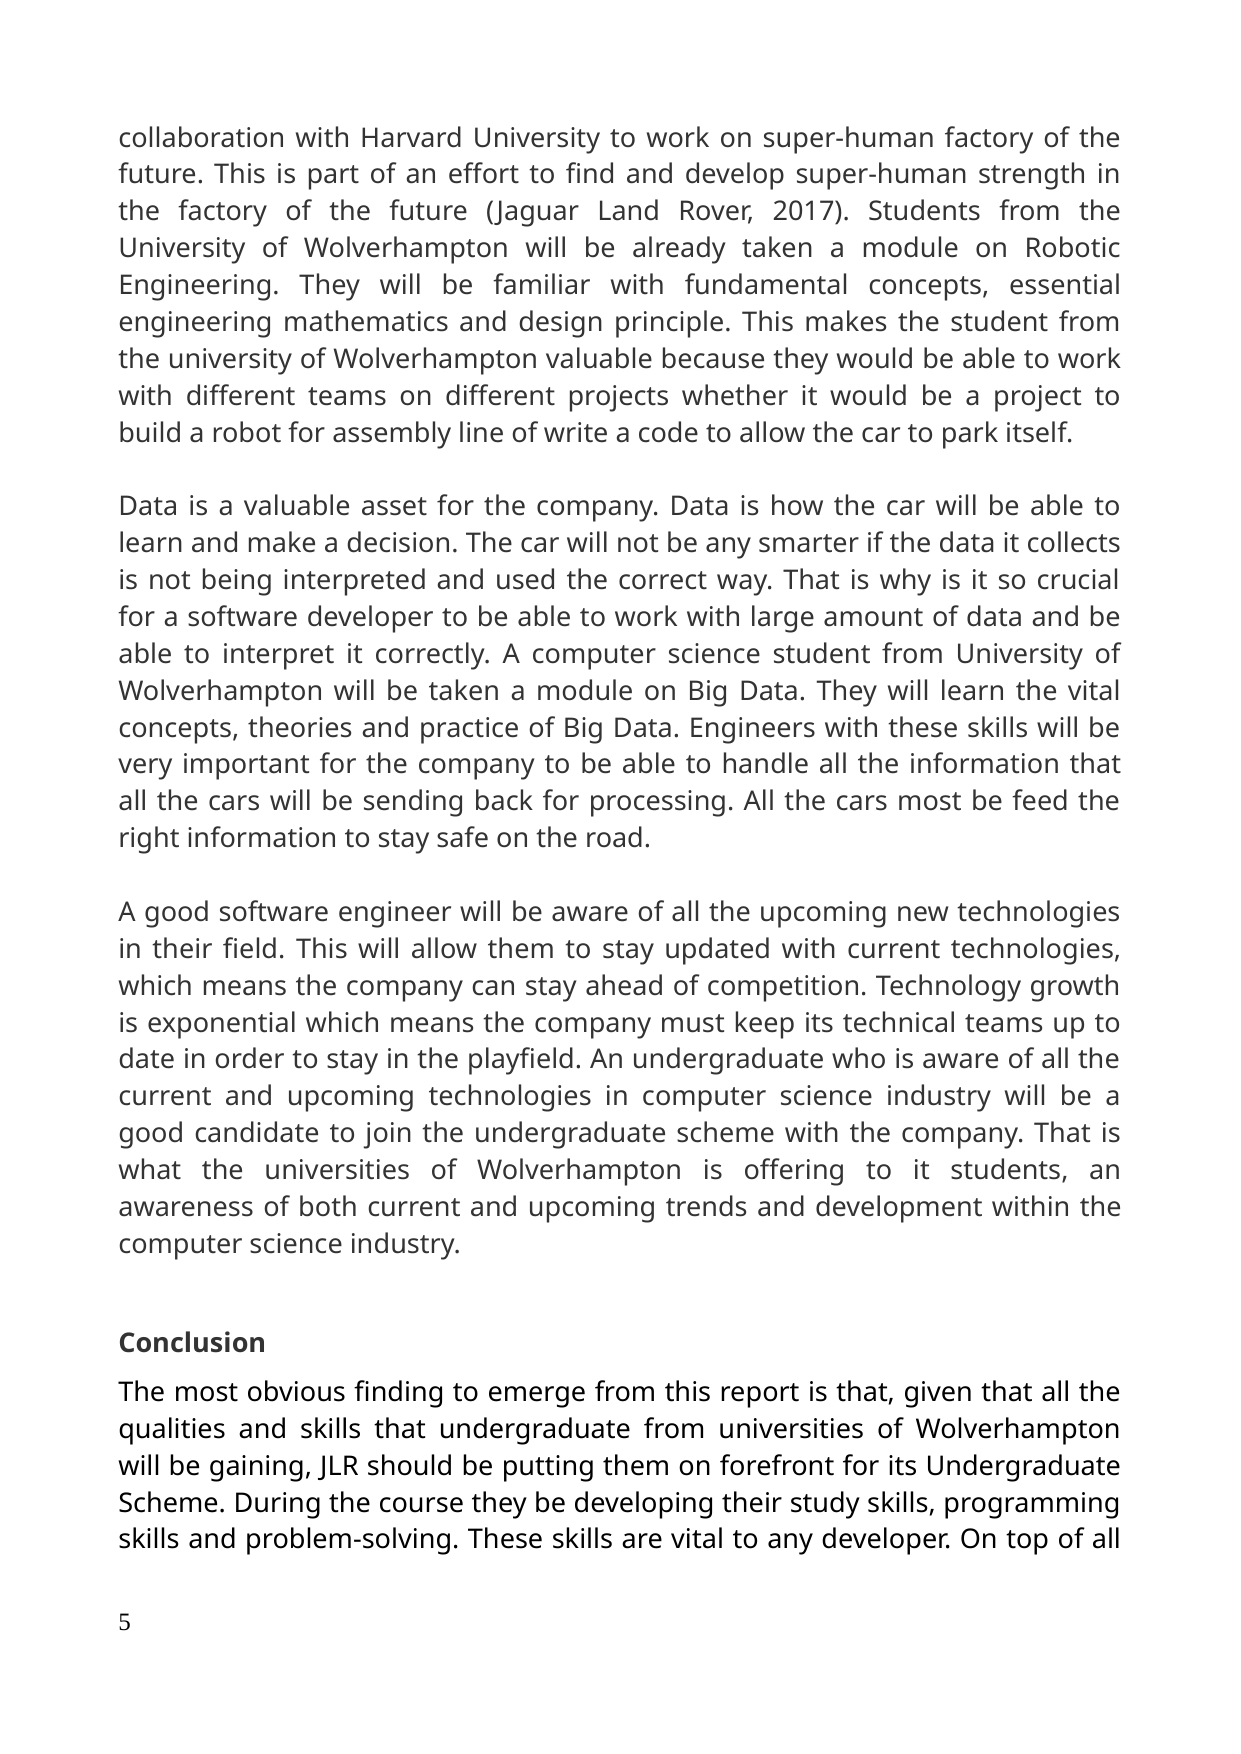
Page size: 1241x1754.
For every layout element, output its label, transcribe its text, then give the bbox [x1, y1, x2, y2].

text collaboration with Harvard University to work on super-human factory of the future. This is part of an effort to find and develop super-human strength in the factory of the future (Jaguar Land Rover, 2017). Students from the University of Wolverhampton will be already taken a module on Robotic Engineering. They will be familiar with fundamental concepts, essential engineering mathematics and design principle. This makes the student from the university of Wolverhampton valuable because they would be able to work with different teams on different projects whether it would be a project to build a robot for assembly line of write a code to allow the car to park itself. [118, 118, 1122, 450]
subtitle Conclusion [118, 1323, 1122, 1360]
text The most obvious finding to emerge from this report is that, given that all the qualities and skills that undergraduate from universities of Wolverhampton will be gaining, JLR should be putting them on forefront for its Undergraduate Scheme. During the course they be developing their study skills, programming skills and problem-solving. These skills are vital to any developer. On top of all [118, 1372, 1122, 1557]
text Data is a valuable asset for the company. Data is how the car will be able to learn and make a decision. The car will not be any smarter if the data it collects is not being interpreted and used the correct way. That is why is it so crucial for a software developer to be able to work with large amount of data and be able to interpret it correctly. A computer science student from University of Wolverhampton will be taken a module on Big Data. They will learn the vital concepts, theories and practice of Big Data. Engineers with these skills will be very important for the company to be able to handle all the information that all the cars will be sending back for processing. All the cars most be feed the right information to stay safe on the road. [118, 487, 1122, 856]
text A good software engineer will be aware of all the upcoming new technologies in their field. This will allow them to stay updated with current technologies, which means the company can stay ahead of competition. Technology growth is exponential which means the company must keep its technical teams up to date in order to stay in the playfield. An undergraduate who is aware of all the current and upcoming technologies in computer science industry will be a good candidate to join the undergraduate scheme with the company. That is what the universities of Wolverhampton is offering to it students, an awareness of both current and upcoming trends and development within the computer science industry. [118, 892, 1122, 1261]
